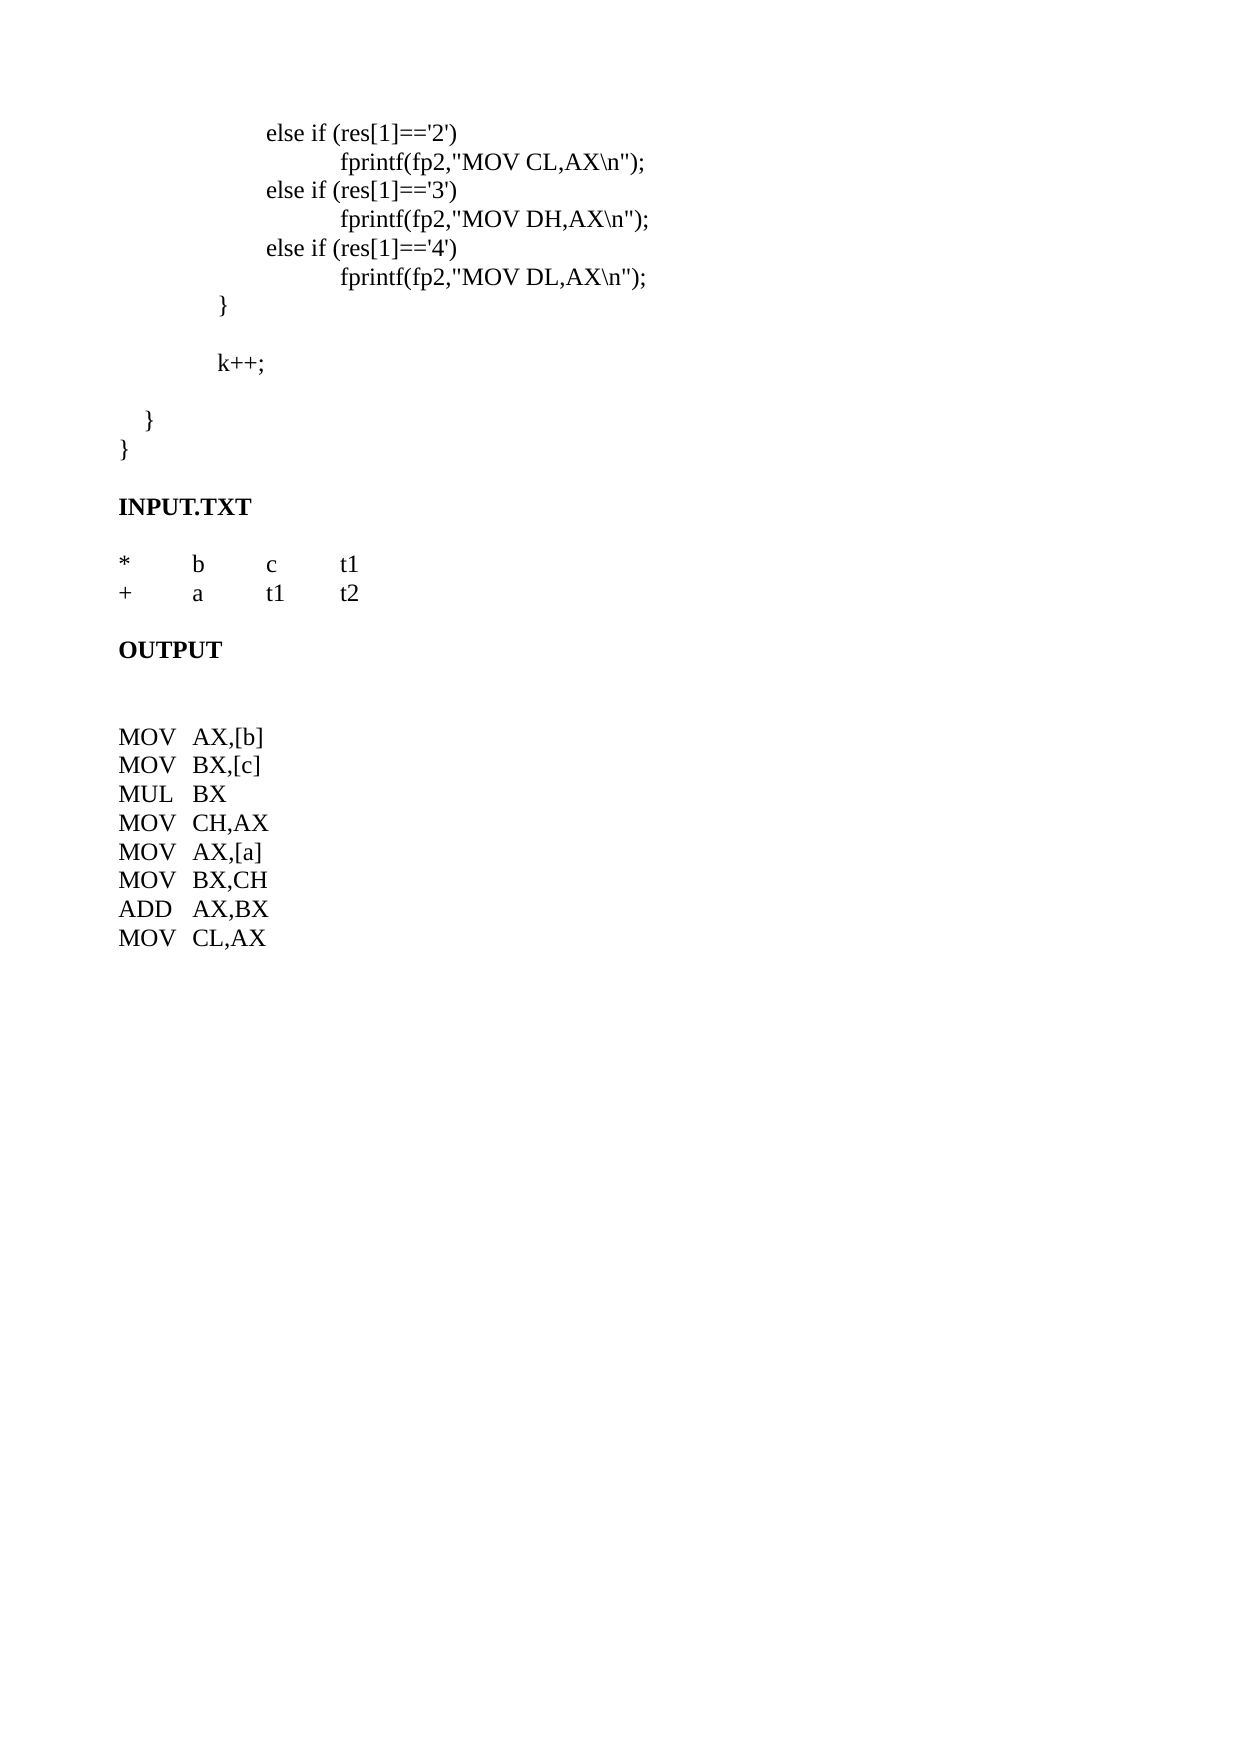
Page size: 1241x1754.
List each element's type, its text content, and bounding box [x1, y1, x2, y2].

text else if (res[1]=='4') [118, 233, 1122, 262]
text fprintf(fp2,"MOV CL,AX\n"); [118, 147, 1122, 176]
text else if (res[1]=='3') [118, 176, 1122, 204]
text MOV BX,CH [118, 866, 1122, 894]
text } [118, 434, 1122, 463]
text MOV CH,AX [118, 808, 1122, 837]
text OUTPUT [118, 636, 1122, 664]
text ADD AX,BX [118, 894, 1122, 923]
text + a t1 t2 [118, 578, 1122, 607]
text MOV AX,[a] [118, 837, 1122, 866]
text MOV BX,[c] [118, 751, 1122, 779]
text k++; [118, 348, 1122, 377]
text } [118, 406, 1122, 434]
text MUL BX [118, 779, 1122, 808]
text } [118, 291, 1122, 319]
text * b c t1 [118, 549, 1122, 578]
text INPUT.TXT [118, 492, 1122, 521]
text else if (res[1]=='2') [118, 118, 1122, 147]
text MOV AX,[b] [118, 722, 1122, 751]
text fprintf(fp2,"MOV DH,AX\n"); [118, 204, 1122, 233]
text fprintf(fp2,"MOV DL,AX\n"); [118, 262, 1122, 291]
text MOV CL,AX [118, 923, 1122, 952]
